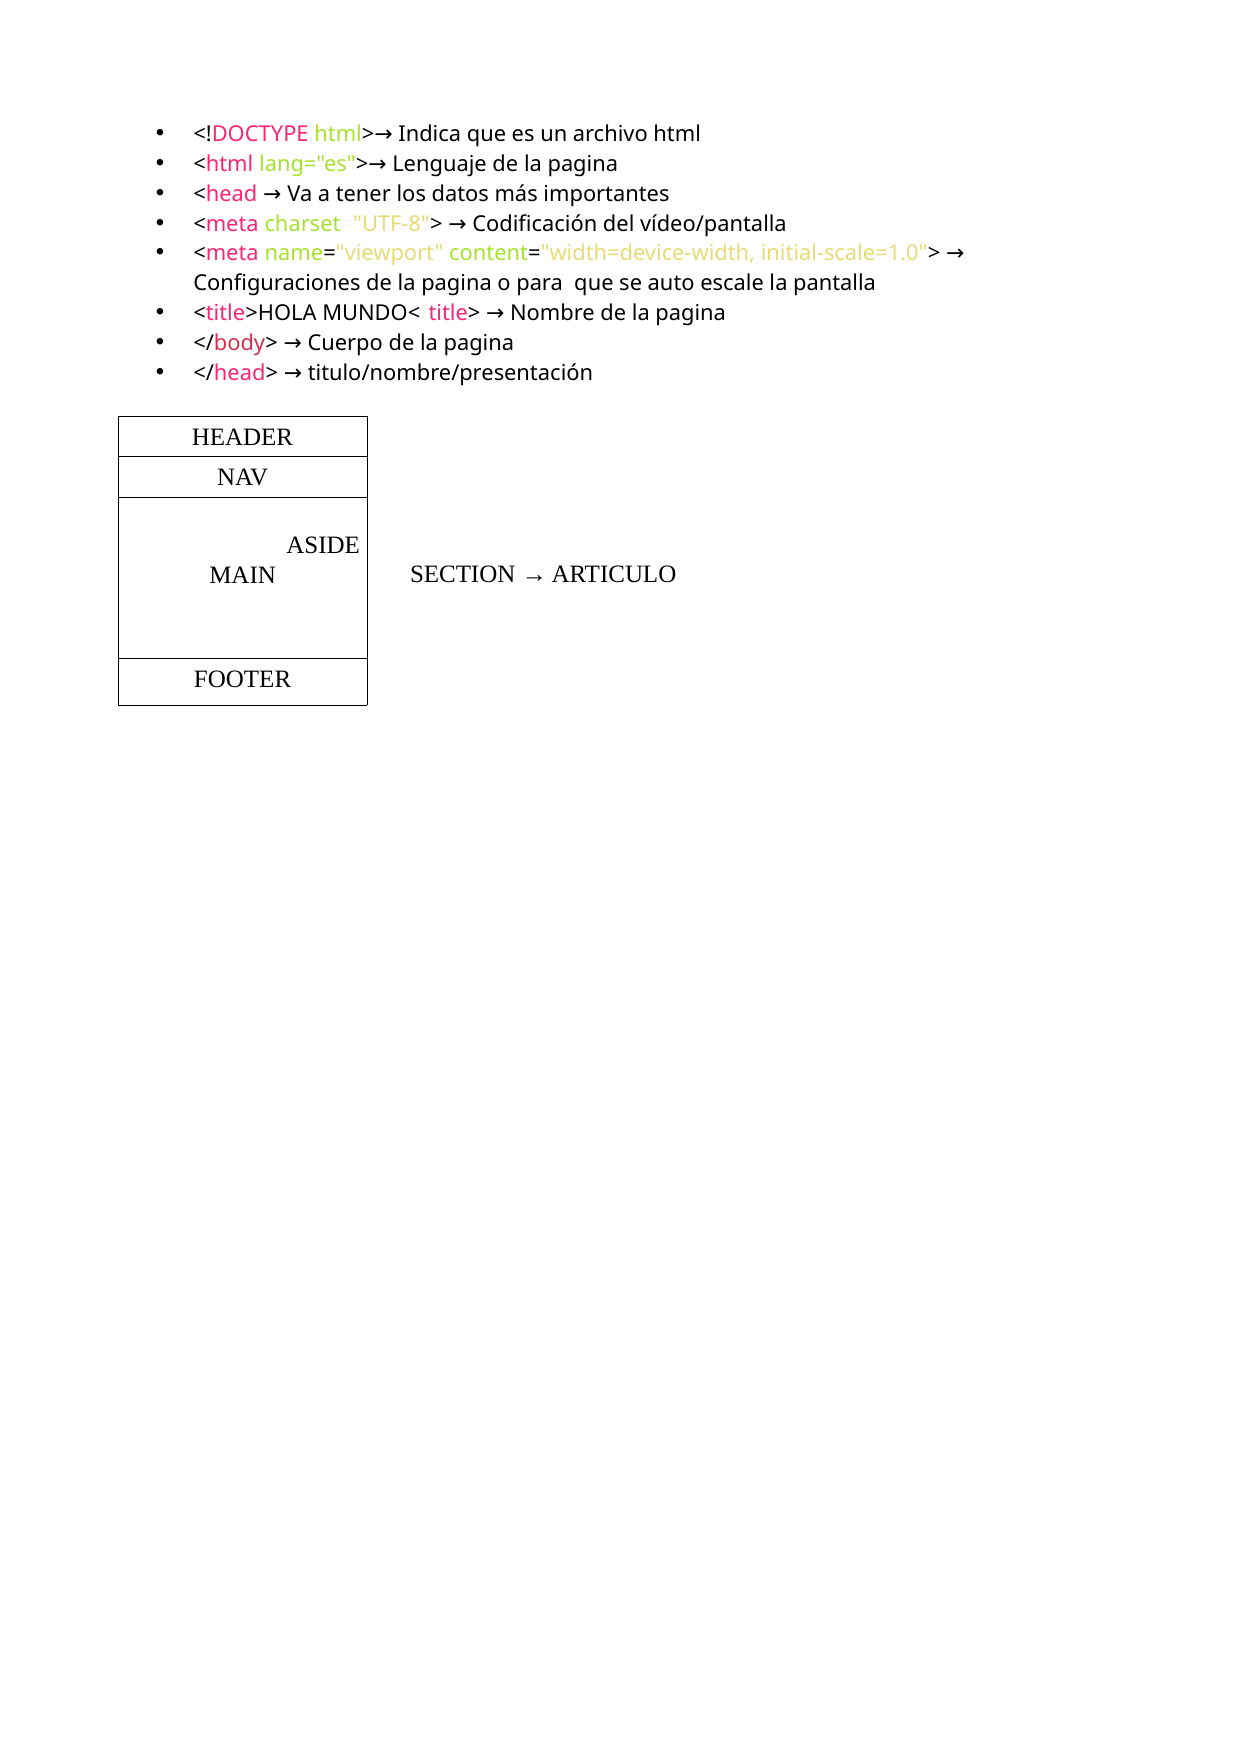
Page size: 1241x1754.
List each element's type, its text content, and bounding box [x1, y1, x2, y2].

list <meta name="viewport" content="width=device-width, initial-scale=1.0"> → Configuraciones de la pagina o para que se auto escale la pantalla [156, 237, 1122, 297]
list </body> → Cuerpo de la pagina [156, 327, 1122, 356]
list <html lang="es">→ Lenguaje de la pagina [156, 148, 1122, 178]
list <title>HOLA MUNDO</title> → Nombre de la pagina [156, 297, 1122, 327]
list <meta charset="UTF-8"> → Codificación del vídeo/pantalla [156, 207, 1122, 237]
table_header HEADER [119, 417, 367, 456]
list <!DOCTYPE html>→ Indica que es un archivo html [156, 118, 1122, 148]
table_cell NAV [119, 457, 367, 497]
list </head> → titulo/nombre/presentación [156, 356, 1122, 386]
list <head → Va a tener los datos más importantes [156, 178, 1122, 207]
table_cell FOOTER [119, 659, 367, 705]
table_cell MAIN [119, 498, 367, 658]
